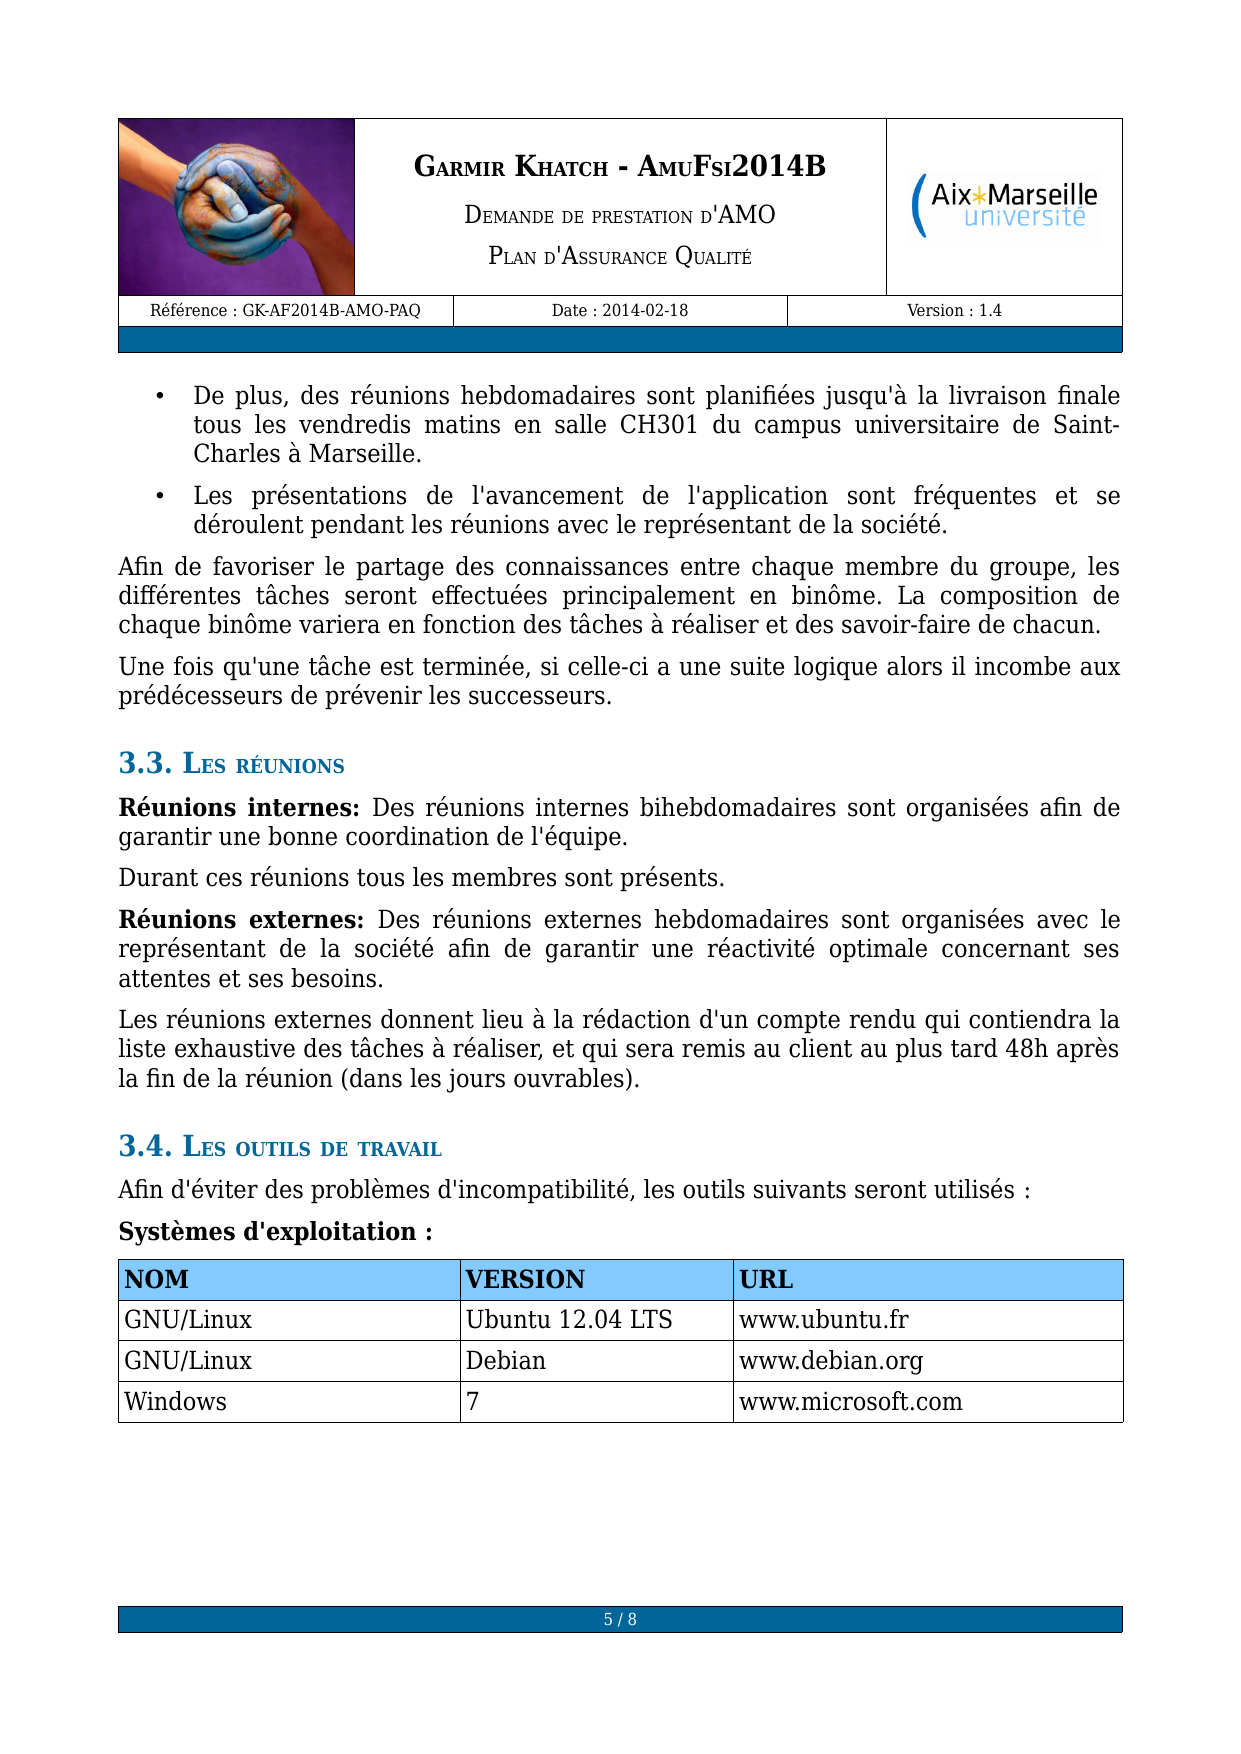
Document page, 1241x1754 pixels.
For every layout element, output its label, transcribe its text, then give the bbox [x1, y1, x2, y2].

text Systèmes d'exploitation : [118, 1217, 1122, 1246]
subtitle Les réunions [118, 747, 1122, 781]
table_cell Debian [461, 1341, 733, 1381]
text Durant ces réunions tous les membres sont présents. [118, 864, 1122, 893]
list De plus, des réunions hebdomadaires sont planifiées jusqu'à la livraison finale tous les vendredis matins en salle CH301 du campus universitaire de Saint-Charles à Marseille. [156, 381, 1122, 469]
table_header NOM [119, 1260, 460, 1300]
table_cell Windows [119, 1382, 460, 1422]
picture [887, 126, 1122, 288]
list Les présentations de l'avancement de l'application sont fréquentes et se déroulent pendant les réunions avec le représentant de la société. [156, 481, 1122, 539]
table_cell www.debian.org [734, 1341, 1123, 1381]
table_cell www.microsoft.com [734, 1382, 1123, 1422]
text Afin de favoriser le partage des connaissances entre chaque membre du groupe, les différentes tâches seront effectuées principalement en binôme. La composition de chaque binôme variera en fonction des tâches à réaliser et des savoir-faire de chacun. [118, 552, 1122, 639]
table_cell GNU/Linux [119, 1301, 460, 1340]
table_cell GNU/Linux [119, 1341, 460, 1381]
table_header VERSION [461, 1260, 733, 1300]
table_cell Ubuntu 12.04 LTS [461, 1301, 733, 1340]
subtitle Les outils de travail [118, 1129, 1122, 1163]
text Les réunions externes donnent lieu à la rédaction d'un compte rendu qui contiendra la liste exhaustive des tâches à réaliser, et qui sera remis au client au plus tard 48h après la fin de la réunion (dans les jours ouvrables). [118, 1006, 1122, 1093]
text Afin d'éviter des problèmes d'incompatibilité, les outils suivants seront utilisés : [118, 1175, 1122, 1204]
text Réunions internes: Des réunions internes bihebdomadaires sont organisées afin de garantir une bonne coordination de l'équipe. [118, 793, 1122, 851]
text Réunions externes: Des réunions externes hebdomadaires sont organisées avec le représentant de la société afin de garantir une réactivité optimale concernant ses attentes et ses besoins. [118, 905, 1122, 993]
table_cell www.ubuntu.fr [734, 1301, 1123, 1340]
table_cell 7 [461, 1382, 733, 1422]
text Une fois qu'une tâche est terminée, si celle-ci a une suite logique alors il incombe aux prédécesseurs de prévenir les successeurs. [118, 652, 1122, 710]
table_header URL [734, 1260, 1123, 1300]
picture [119, 119, 354, 295]
